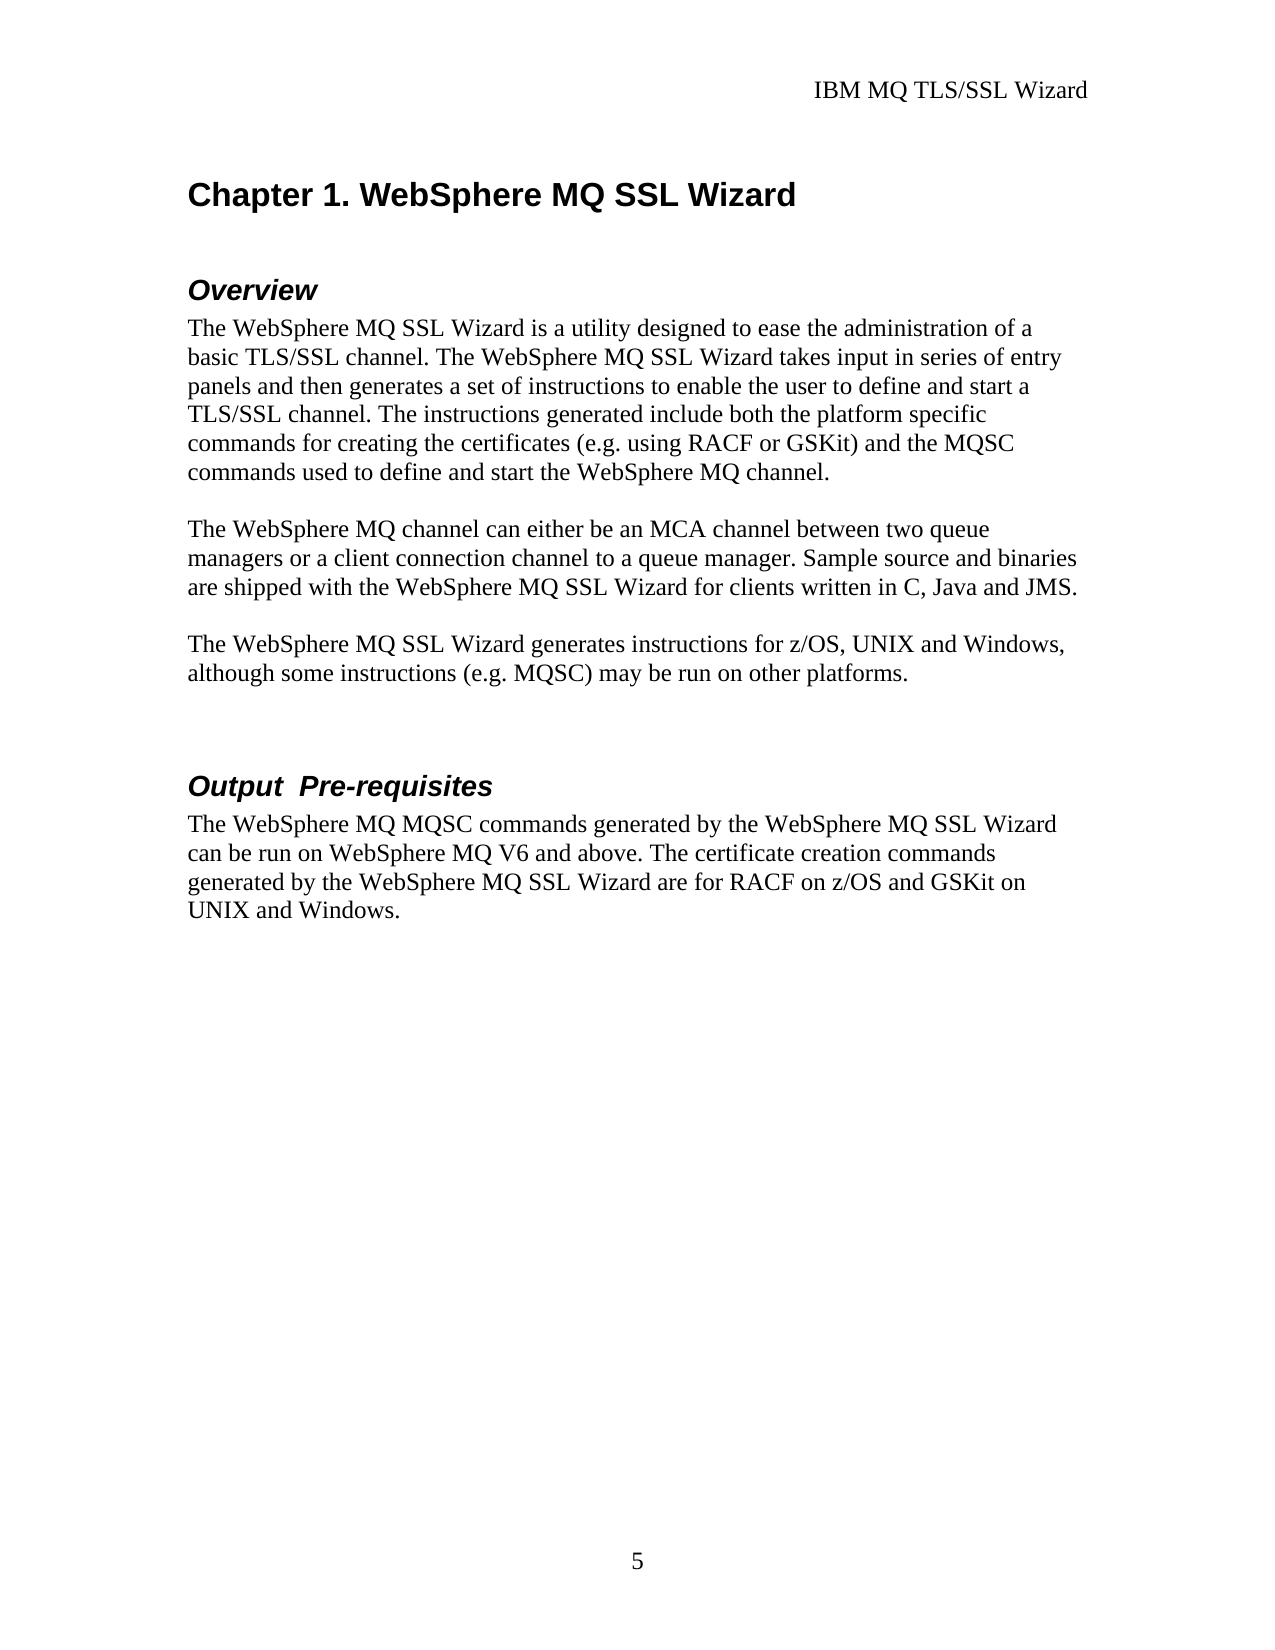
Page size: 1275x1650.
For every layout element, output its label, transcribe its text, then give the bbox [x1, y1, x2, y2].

subtitle Chapter 1. WebSphere MQ SSL Wizard [187, 175, 1088, 213]
text The WebSphere MQ MQSC commands generated by the WebSphere MQ SSL Wizard can be run on WebSphere MQ V6 and above. The certificate creation commands generated by the WebSphere MQ SSL Wizard are for RACF on z/OS and GSKit on UNIX and Windows. [187, 809, 1088, 924]
text The WebSphere MQ channel can either be an MCA channel between two queue managers or a client connection channel to a queue manager. Sample source and binaries are shipped with the WebSphere MQ SSL Wizard for clients written in C, Java and JMS. [187, 514, 1088, 601]
subtitle Overview [187, 273, 1088, 307]
text The WebSphere MQ SSL Wizard generates instructions for z/OS, UNIX and Windows, although some instructions (e.g. MQSC) may be run on other platforms. [187, 629, 1088, 687]
text The WebSphere MQ SSL Wizard is a utility designed to ease the administration of a basic TLS/SSL channel. The WebSphere MQ SSL Wizard takes input in series of entry panels and then generates a set of instructions to enable the user to define and start a TLS/SSL channel. The instructions generated include both the platform specific commands for creating the certificates (e.g. using RACF or GSKit) and the MQSC commands used to define and start the WebSphere MQ channel. [187, 313, 1088, 486]
subtitle Output Pre-requisites [187, 769, 1088, 803]
